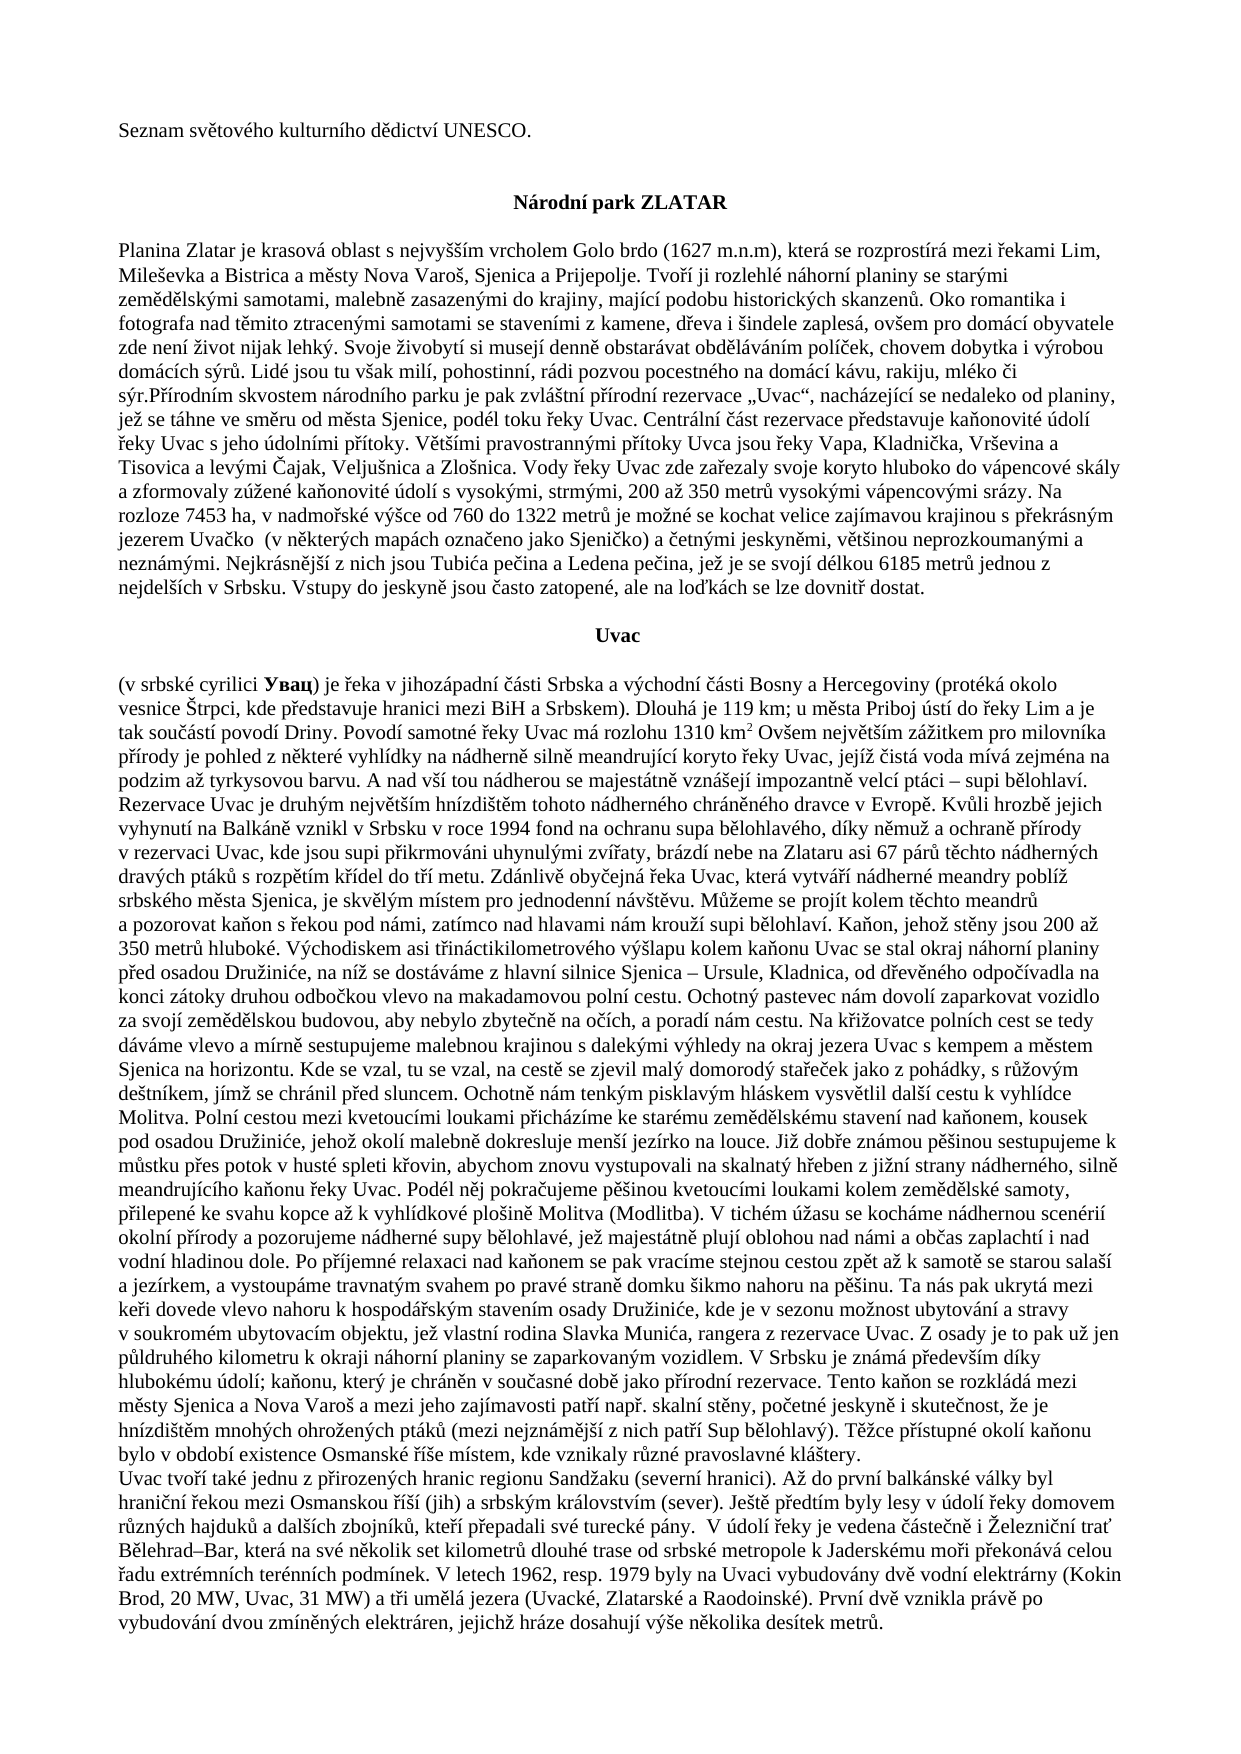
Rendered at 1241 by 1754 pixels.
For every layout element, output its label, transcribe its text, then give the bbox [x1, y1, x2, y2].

text Seznam světového kulturního dědictví UNESCO. [118, 118, 1122, 142]
text (v srbské cyrilici Увац) je řeka v jihozápadní části Srbska a východní části Bosny a Hercegoviny (protéká okolo vesnice Štrpci, kde představuje hranici mezi BiH a Srbskem). Dlouhá je 119 km; u města Priboj ústí do řeky Lim a je tak součástí povodí Driny. Povodí samotné řeky Uvac má rozlohu 1310 km2 Ovšem největším zážitkem pro milovníka přírody je pohled z některé vyhlídky na nádherně silně meandrující koryto řeky Uvac, jejíž čistá voda mívá zejména na podzim až tyrkysovou barvu. A nad vší tou nádherou se majestátně vznášejí impozantně velcí ptáci – supi bělohlaví. Rezervace Uvac je druhým největším hnízdištěm tohoto nádherného chráněného dravce v Evropě. Kvůli hrozbě jejich vyhynutí na Balkáně vznikl v Srbsku v roce 1994 fond na ochranu supa bělohlavého, díky němuž a ochraně přírody v rezervaci Uvac, kde jsou supi přikrmováni uhynulými zvířaty, brázdí nebe na Zlataru asi 67 párů těchto nádherných dravých ptáků s rozpětím křídel do tří metu. Zdánlivě obyčejná řeka Uvac, která vytváří nádherné meandry poblíž srbského města Sjenica, je skvělým místem pro jednodenní návštěvu. Můžeme se projít kolem těchto meandrů a pozorovat kaňon s řekou pod námi, zatímco nad hlavami nám krouží supi bělohlaví. Kaňon, jehož stěny jsou 200 až 350 metrů hluboké. Východiskem asi třináctikilometrového výšlapu kolem kaňonu Uvac se stal okraj náhorní planiny před osadou Družiniće, na níž se dostáváme z hlavní silnice Sjenica – Ursule, Kladnica, od dřevěného odpočívadla na konci zátoky druhou odbočkou vlevo na makadamovou polní cestu. Ochotný pastevec nám dovolí zaparkovat vozidlo za svojí zemědělskou budovou, aby nebylo zbytečně na očích, a poradí nám cestu. Na křižovatce polních cest se tedy dáváme vlevo a mírně sestupujeme malebnou krajinou s dalekými výhledy na okraj jezera Uvac s kempem a městem Sjenica na horizontu. Kde se vzal, tu se vzal, na cestě se zjevil malý domorodý stařeček jako z pohádky, s růžovým deštníkem, jímž se chránil před sluncem. Ochotně nám tenkým pisklavým hláskem vysvětlil další cestu k vyhlídce Molitva. Polní cestou mezi kvetoucími loukami přicházíme ke starému zemědělskému stavení nad kaňonem, kousek pod osadou Družiniće, jehož okolí malebně dokresluje menší jezírko na louce. Již dobře známou pěšinou sestupujeme k můstku přes potok v husté spleti křovin, abychom znovu vystupovali na skalnatý hřeben z jižní strany nádherného, silně meandrujícího kaňonu řeky Uvac. Podél něj pokračujeme pěšinou kvetoucími loukami kolem zemědělské samoty, přilepené ke svahu kopce až k vyhlídkové plošině Molitva (Modlitba). V tichém úžasu se kocháme nádhernou scenérií okolní přírody a pozorujeme nádherné supy bělohlavé, jež majestátně plují oblohou nad námi a občas zaplachtí i nad vodní hladinou dole. Po příjemné relaxaci nad kaňonem se pak vracíme stejnou cestou zpět až k samotě se starou salaší a jezírkem, a vystoupáme travnatým svahem po pravé straně domku šikmo nahoru na pěšinu. Ta nás pak ukrytá mezi keři dovede vlevo nahoru k hospodářským stavením osady Družiniće, kde je v sezonu možnost ubytování a stravy v soukromém ubytovacím objektu, jež vlastní rodina Slavka Munića, rangera z rezervace Uvac. Z osady je to pak už jen půldruhého kilometru k okraji náhorní planiny se zaparkovaným vozidlem. V Srbsku je známá především díky hlubokému údolí; kaňonu, který je chráněn v současné době jako přírodní rezervace. Tento kaňon se rozkládá mezi městy Sjenica a Nova Varoš a mezi jeho zajímavosti patří např. skalní stěny, početné jeskyně i skutečnost, že je hnízdištěm mnohých ohrožených ptáků (mezi nejznámější z nich patří Sup bělohlavý). Těžce přístupné okolí kaňonu bylo v období existence Osmanské říše místem, kde vznikaly různé pravoslavné kláštery. [118, 672, 1122, 1466]
text Planina Zlatar je krasová oblast s nejvyšším vrcholem Golo brdo (1627 m.n.m), která se rozprostírá mezi řekami Lim, Mileševka a Bistrica a městy Nova Varoš, Sjenica a Prijepolje. Tvoří ji rozlehlé náhorní planiny se starými zemědělskými samotami, malebně zasazenými do krajiny, mající podobu historických skanzenů. Oko romantika i fotografa nad těmito ztracenými samotami se staveními z kamene, dřeva i šindele zaplesá, ovšem pro domácí obyvatele zde není život nijak lehký. Svoje živobytí si musejí denně obstarávat obděláváním políček, chovem dobytka i výrobou domácích sýrů. Lidé jsou tu však milí, pohostinní, rádi pozvou pocestného na domácí kávu, rakiju, mléko či sýr.Přírodním skvostem národního parku je pak zvláštní přírodní rezervace „Uvac“, nacházející se nedaleko od planiny, jež se táhne ve směru od města Sjenice, podél toku řeky Uvac. Centrální část rezervace představuje kaňonovité údolí řeky Uvac s jeho údolními přítoky. Většími pravostrannými přítoky Uvca jsou řeky Vapa, Kladnička, Vrševina a Tisovica a levými Čajak, Veljušnica a Zlošnica. Vody řeky Uvac zde zařezaly svoje koryto hluboko do vápencové skály a zformovaly zúžené kaňonovité údolí s vysokými, strmými, 200 až 350 metrů vysokými vápencovými srázy. Na rozloze 7453 ha, v nadmořské výšce od 760 do 1322 metrů je možné se kochat velice zajímavou krajinou s překrásným jezerem Uvačko (v některých mapách označeno jako Sjeničko) a četnými jeskyněmi, většinou neprozkoumanými a neznámými. Nejkrásnější z nich jsou Tubića pečina a Ledena pečina, jež je se svojí délkou 6185 metrů jednou z nejdelších v Srbsku. Vstupy do jeskyně jsou často zatopené, ale na loďkách se lze dovnitř dostat. [118, 238, 1122, 599]
subtitle Národní park ZLATAR [118, 190, 1122, 214]
text Uvac [118, 623, 1122, 647]
text Uvac tvoří také jednu z přirozených hranic regionu Sandžaku (severní hranici). Až do první balkánské války byl hraniční řekou mezi Osmanskou říší (jih) a srbským královstvím (sever). Ještě předtím byly lesy v údolí řeky domovem různých hajduků a dalších zbojníků, kteří přepadali své turecké pány. V údolí řeky je vedena částečně i Železniční trať Bělehrad–Bar, která na své několik set kilometrů dlouhé trase od srbské metropole k Jaderskému moři překonává celou řadu extrémních terénních podmínek. V letech 1962, resp. 1979 byly na Uvaci vybudovány dvě vodní elektrárny (Kokin Brod, 20 MW, Uvac, 31 MW) a tři umělá jezera (Uvacké, Zlatarské a Raodoinské). První dvě vznikla právě po vybudování dvou zmíněných elektráren, jejichž hráze dosahují výše několika desítek metrů. [118, 1466, 1122, 1634]
